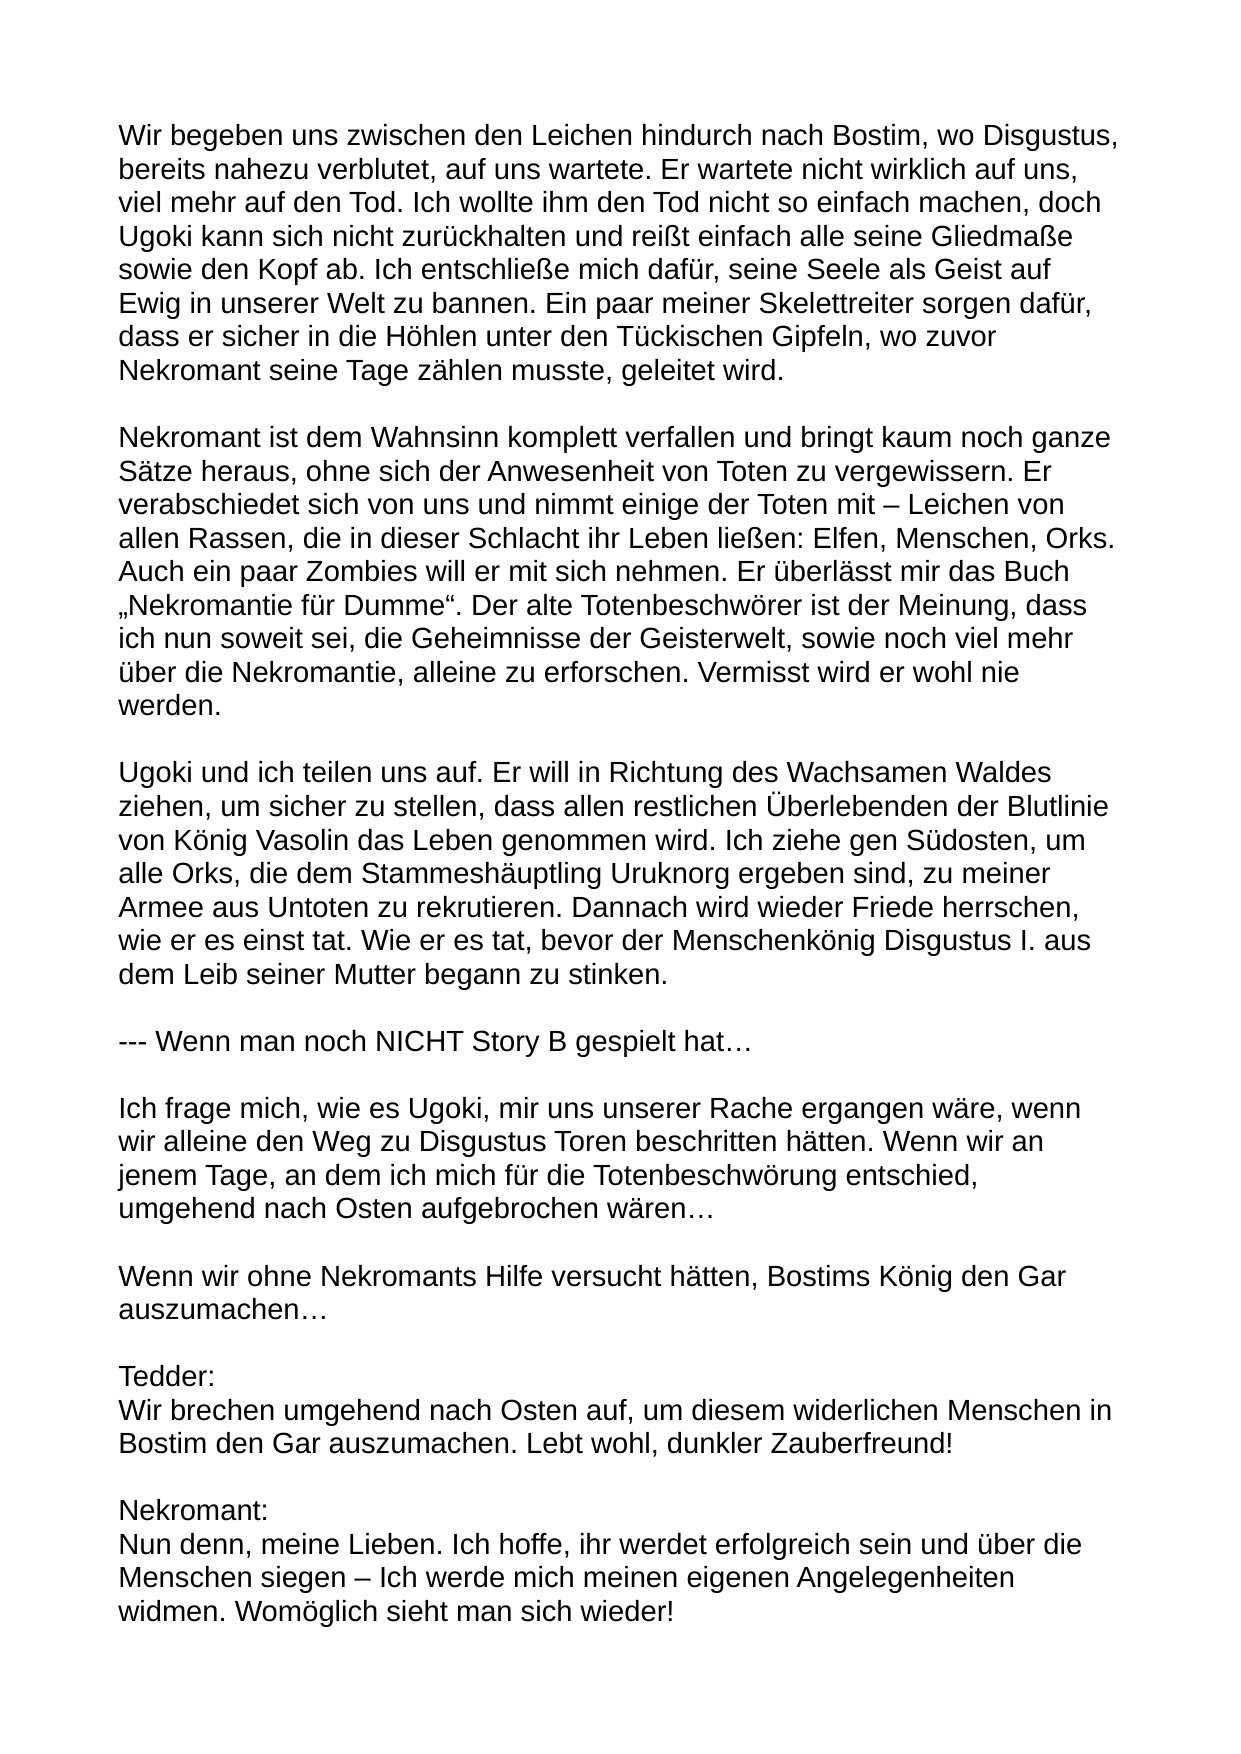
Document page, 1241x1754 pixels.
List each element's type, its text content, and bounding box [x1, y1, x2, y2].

text Wir begeben uns zwischen den Leichen hindurch nach Bostim, wo Disgustus, bereits nahezu verblutet, auf uns wartete. Er wartete nicht wirklich auf uns, viel mehr auf den Tod. Ich wollte ihm den Tod nicht so einfach machen, doch Ugoki kann sich nicht zurückhalten und reißt einfach alle seine Gliedmaße sowie den Kopf ab. Ich entschließe mich dafür, seine Seele als Geist auf Ewig in unserer Welt zu bannen. Ein paar meiner Skelettreiter sorgen dafür, dass er sicher in die Höhlen unter den Tückischen Gipfeln, wo zuvor Nekromant seine Tage zählen musste, geleitet wird. [118, 118, 1122, 386]
text Ich frage mich, wie es Ugoki, mir uns unserer Rache ergangen wäre, wenn wir alleine den Weg zu Disgustus Toren beschritten hätten. Wenn wir an jenem Tage, an dem ich mich für die Totenbeschwörung entschied, umgehend nach Osten aufgebrochen wären… [118, 1091, 1122, 1225]
text Tedder: [118, 1359, 1122, 1393]
text Nun denn, meine Lieben. Ich hoffe, ihr werdet erfolgreich sein und über die Menschen siegen – Ich werde mich meinen eigenen Angelegenheiten widmen. Womöglich sieht man sich wieder! [118, 1527, 1122, 1627]
text --- Wenn man noch NICHT Story B gespielt hat… [118, 1024, 1122, 1057]
text Nekromant: [118, 1493, 1122, 1527]
text Wir brechen umgehend nach Osten auf, um diesem widerlichen Menschen in Bostim den Gar auszumachen. Lebt wohl, dunkler Zauberfreund! [118, 1393, 1122, 1460]
text Nekromant ist dem Wahnsinn komplett verfallen und bringt kaum noch ganze Sätze heraus, ohne sich der Anwesenheit von Toten zu vergewissern. Er verabschiedet sich von uns und nimmt einige der Toten mit – Leichen von allen Rassen, die in dieser Schlacht ihr Leben ließen: Elfen, Menschen, Orks. Auch ein paar Zombies will er mit sich nehmen. Er überlässt mir das Buch „Nekromantie für Dumme“. Der alte Totenbeschwörer ist der Meinung, dass ich nun soweit sei, die Geheimnisse der Geisterwelt, sowie noch viel mehr über die Nekromantie, alleine zu erforschen. Vermisst wird er wohl nie werden. [118, 420, 1122, 722]
text Wenn wir ohne Nekromants Hilfe versucht hätten, Bostims König den Gar auszumachen… [118, 1258, 1122, 1326]
text Ugoki und ich teilen uns auf. Er will in Richtung des Wachsamen Waldes ziehen, um sicher zu stellen, dass allen restlichen Überlebenden der Blutlinie von König Vasolin das Leben genommen wird. Ich ziehe gen Südosten, um alle Orks, die dem Stammeshäuptling Uruknorg ergeben sind, zu meiner Armee aus Untoten zu rekrutieren. Dannach wird wieder Friede herrschen, wie er es einst tat. Wie er es tat, bevor der Menschenkönig Disgustus I. aus dem Leib seiner Mutter begann zu stinken. [118, 755, 1122, 990]
